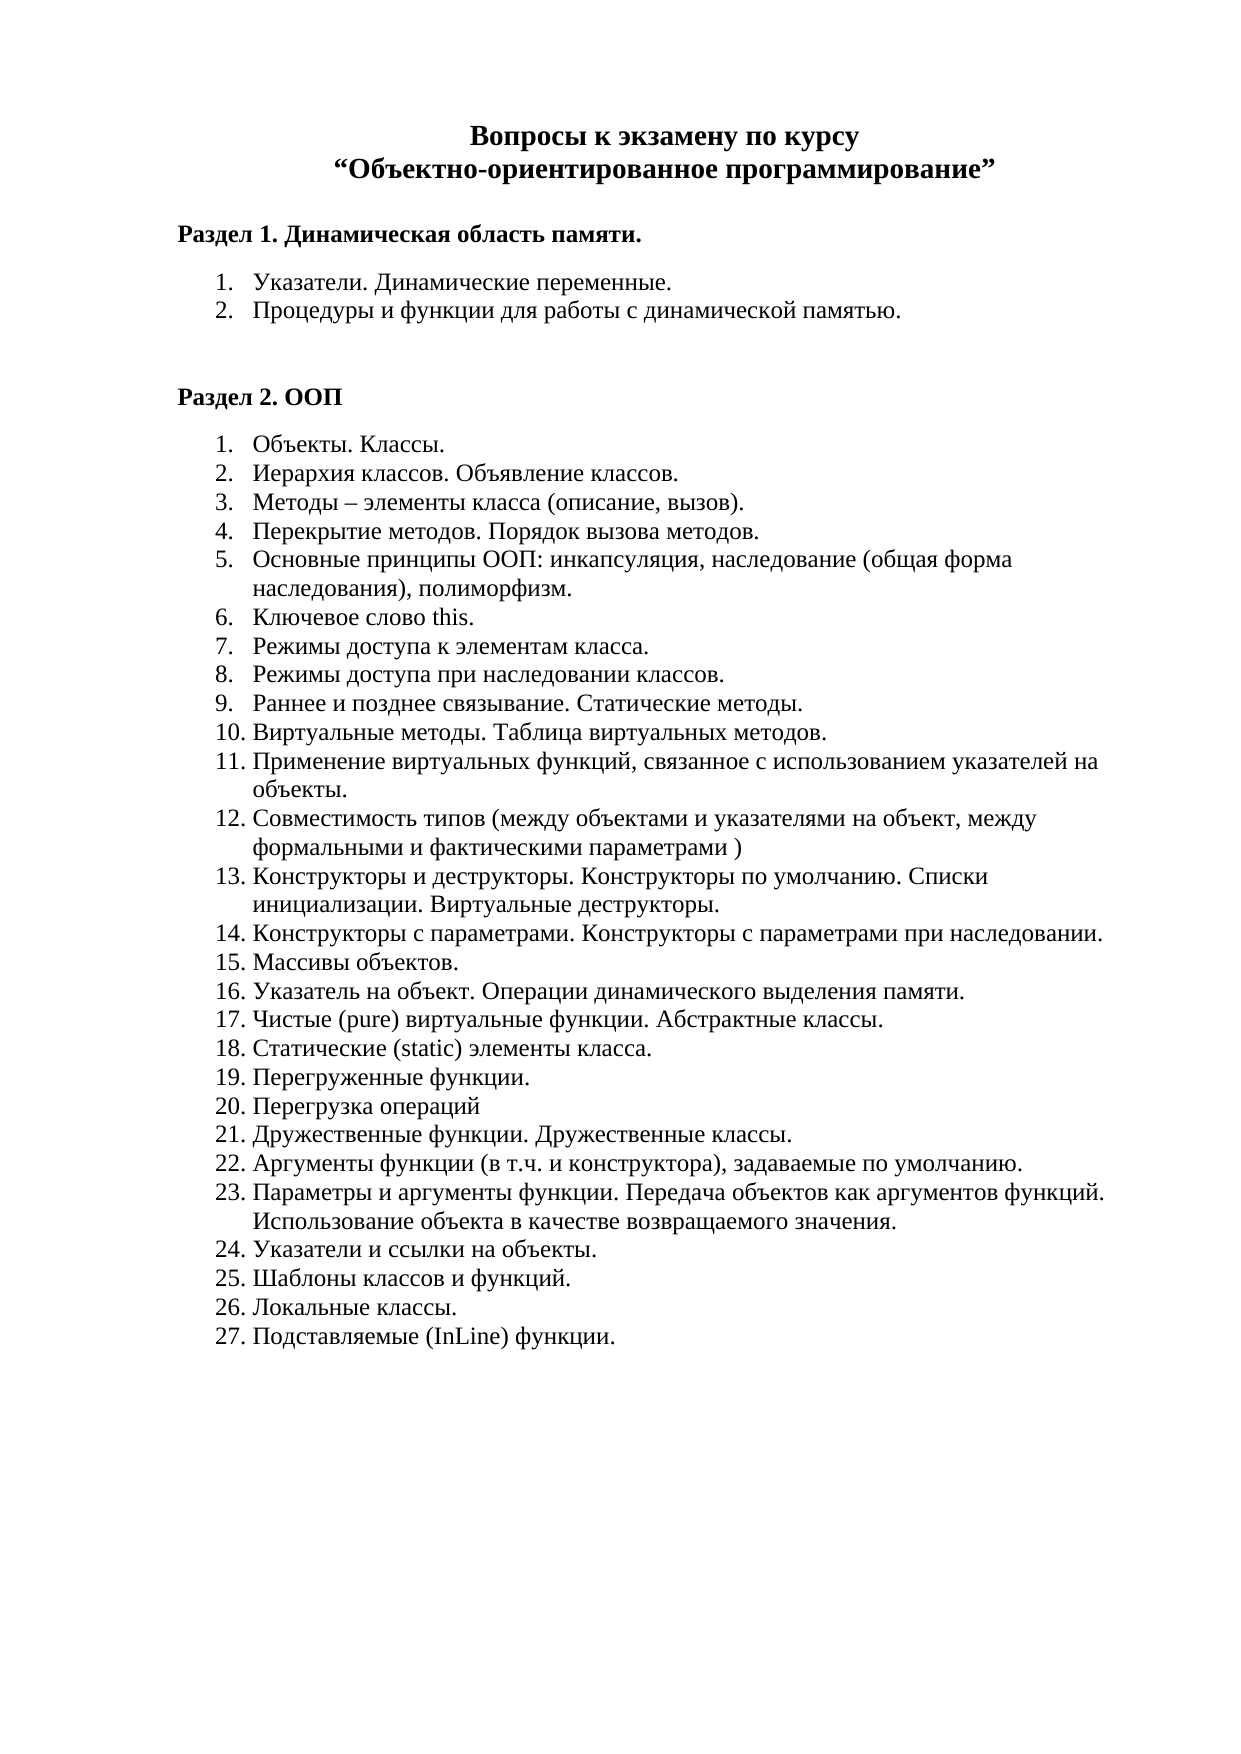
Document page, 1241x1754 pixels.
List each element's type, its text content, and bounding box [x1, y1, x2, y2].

text Раздел 1. Динамическая область памяти. [177, 219, 1152, 247]
list Раннее и позднее связывание. Статические методы. [215, 688, 1152, 717]
list Методы – элементы класса (описание, вызов). [215, 487, 1152, 516]
list Виртуальные методы. Таблица виртуальных методов. [215, 717, 1152, 746]
list Режимы доступа к элементам класса. [215, 631, 1152, 659]
list Параметры и аргументы функции. Передача объектов как аргументов функций. Использование объекта в качестве возвращаемого значения. [215, 1177, 1152, 1234]
list Ключевое слово this. [215, 602, 1152, 631]
list Иерархия классов. Объявление классов. [215, 458, 1152, 487]
list Конструкторы и деструкторы. Конструкторы по умолчанию. Списки инициализации. Виртуальные деструкторы. [215, 861, 1152, 918]
list Указатели и ссылки на объекты. [215, 1234, 1152, 1263]
list Указатель на объект. Операции динамического выделения памяти. [215, 976, 1152, 1004]
text Вопросы к экзамену по курсу [177, 118, 1152, 152]
list Совместимость типов (между объектами и указателями на объект, между формальными и фактическими параметрами ) [215, 803, 1152, 861]
list Основные принципы ООП: инкапсуляция, наследование (общая форма наследования), полиморфизм. [215, 544, 1152, 602]
list Статические (static) элементы класса. [215, 1033, 1152, 1062]
list Указатели. Динамические переменные. [215, 267, 1152, 295]
list Перегруженные функции. [215, 1062, 1152, 1091]
list Дружественные функции. Дружественные классы. [215, 1119, 1152, 1148]
list Перекрытие методов. Порядок вызова методов. [215, 516, 1152, 544]
list Локальные классы. [215, 1292, 1152, 1321]
text “Объектно-ориентированное программирование” [177, 152, 1152, 185]
list Режимы доступа при наследовании классов. [215, 659, 1152, 688]
list Аргументы функции (в т.ч. и конструктора), задаваемые по умолчанию. [215, 1148, 1152, 1177]
list Процедуры и функции для работы с динамической памятью. [215, 295, 1152, 324]
text Раздел 2. ООП [177, 382, 1152, 410]
list Применение виртуальных функций, связанное с использованием указателей на объекты. [215, 746, 1152, 803]
list Объекты. Классы. [215, 429, 1152, 458]
list Перегрузка операций [215, 1091, 1152, 1119]
list Конструкторы с параметрами. Конструкторы с параметрами при наследовании. [215, 918, 1152, 947]
list Массивы объектов. [215, 947, 1152, 976]
list Чистые (pure) виртуальные функции. Абстрактные классы. [215, 1004, 1152, 1033]
list Шаблоны классов и функций. [215, 1263, 1152, 1292]
list Подставляемые (InLine) функции. [215, 1321, 1152, 1349]
